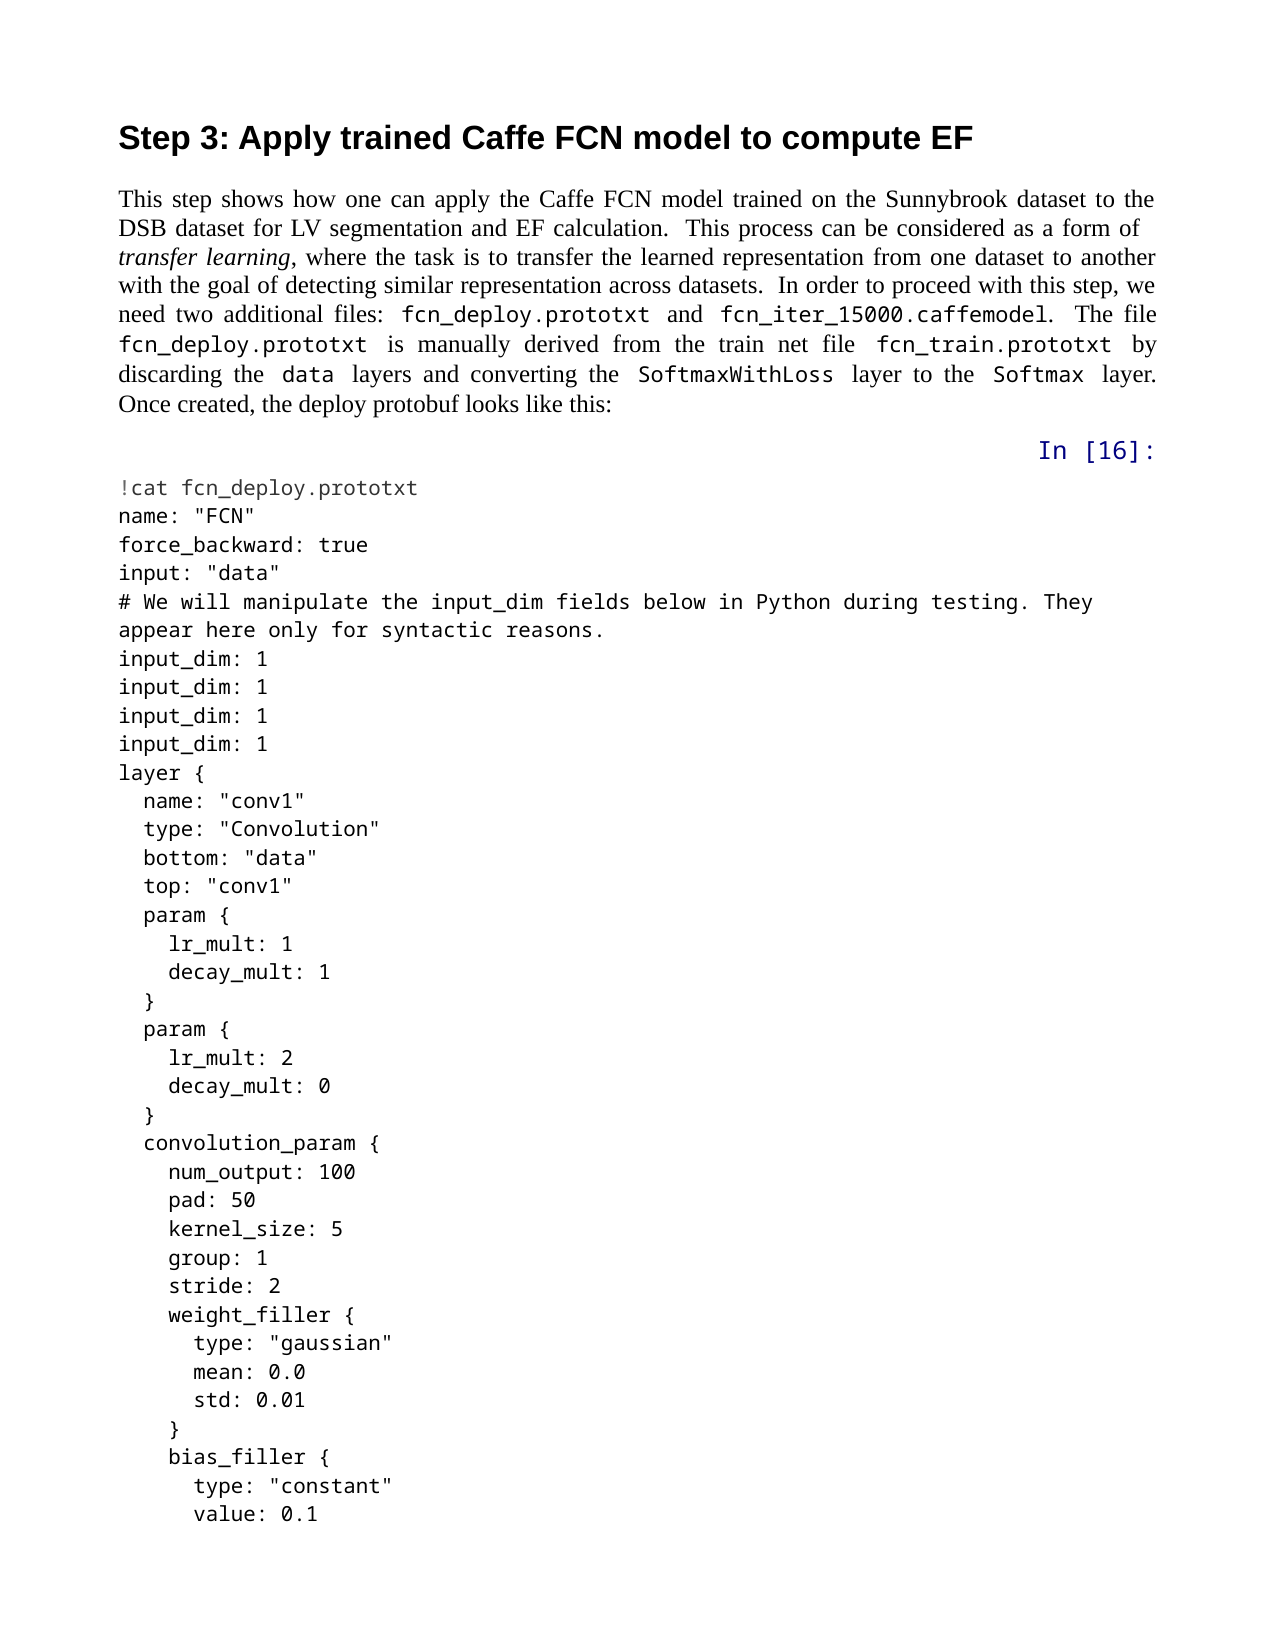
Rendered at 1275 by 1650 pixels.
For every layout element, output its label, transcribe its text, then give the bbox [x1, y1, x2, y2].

text mean: 0.0 [118, 1357, 1157, 1385]
text top: "conv1" [118, 872, 1157, 900]
text bias_filler { [118, 1442, 1157, 1471]
text input_dim: 1 [118, 672, 1157, 701]
text lr_mult: 1 [118, 929, 1157, 957]
text lr_mult: 2 [118, 1043, 1157, 1071]
text input_dim: 1 [118, 729, 1157, 758]
text # We will manipulate the input_dim fields below in Python during testing. They appear here only for syntactic reasons. [118, 587, 1157, 644]
text name: "FCN" [118, 502, 1157, 530]
text This step shows how one can apply the Caffe FCN model trained on the Sunnybrook dataset to the DSB dataset for LV segmentation and EF calculation. This process can be considered as a form of transfer learning, where the task is to transfer the learned representation from one dataset to another with the goal of detecting similar representation across datasets. In order to proceed with this step, we need two additional files: fcn_deploy.prototxt and fcn_iter_15000.caffemodel. The file fcn_deploy.prototxt is manually derived from the train net file fcn_train.prototxt by discarding the data layers and converting the SoftmaxWithLoss layer to the Softmax layer. Once created, the deploy protobuf looks like this: [118, 184, 1157, 417]
text decay_mult: 0 [118, 1071, 1157, 1100]
text type: "gaussian" [118, 1328, 1157, 1357]
text } [118, 1414, 1157, 1442]
text bottom: "data" [118, 843, 1157, 872]
text input_dim: 1 [118, 701, 1157, 729]
text } [118, 986, 1157, 1014]
text pad: 50 [118, 1186, 1157, 1214]
text layer { [118, 758, 1157, 786]
text input: "data" [118, 558, 1157, 587]
text convolution_param { [118, 1128, 1157, 1157]
text } [118, 1100, 1157, 1128]
text num_output: 100 [118, 1157, 1157, 1186]
text !cat fcn_deploy.prototxt [118, 473, 1157, 502]
text std: 0.01 [118, 1385, 1157, 1414]
text decay_mult: 1 [118, 957, 1157, 986]
text name: "conv1" [118, 786, 1157, 814]
text type: "Convolution" [118, 814, 1157, 843]
text param { [118, 900, 1157, 929]
text kernel_size: 5 [118, 1214, 1157, 1243]
text force_backward: true [118, 530, 1157, 558]
text weight_filler { [118, 1300, 1157, 1328]
text stride: 2 [118, 1271, 1157, 1300]
subtitle Step 3: Apply trained Caffe FCN model to compute EF [118, 118, 1157, 157]
text value: 0.1 [118, 1499, 1157, 1528]
text In [16]: [118, 432, 1157, 466]
text group: 1 [118, 1243, 1157, 1271]
text type: "constant" [118, 1471, 1157, 1499]
text input_dim: 1 [118, 644, 1157, 672]
text param { [118, 1014, 1157, 1043]
